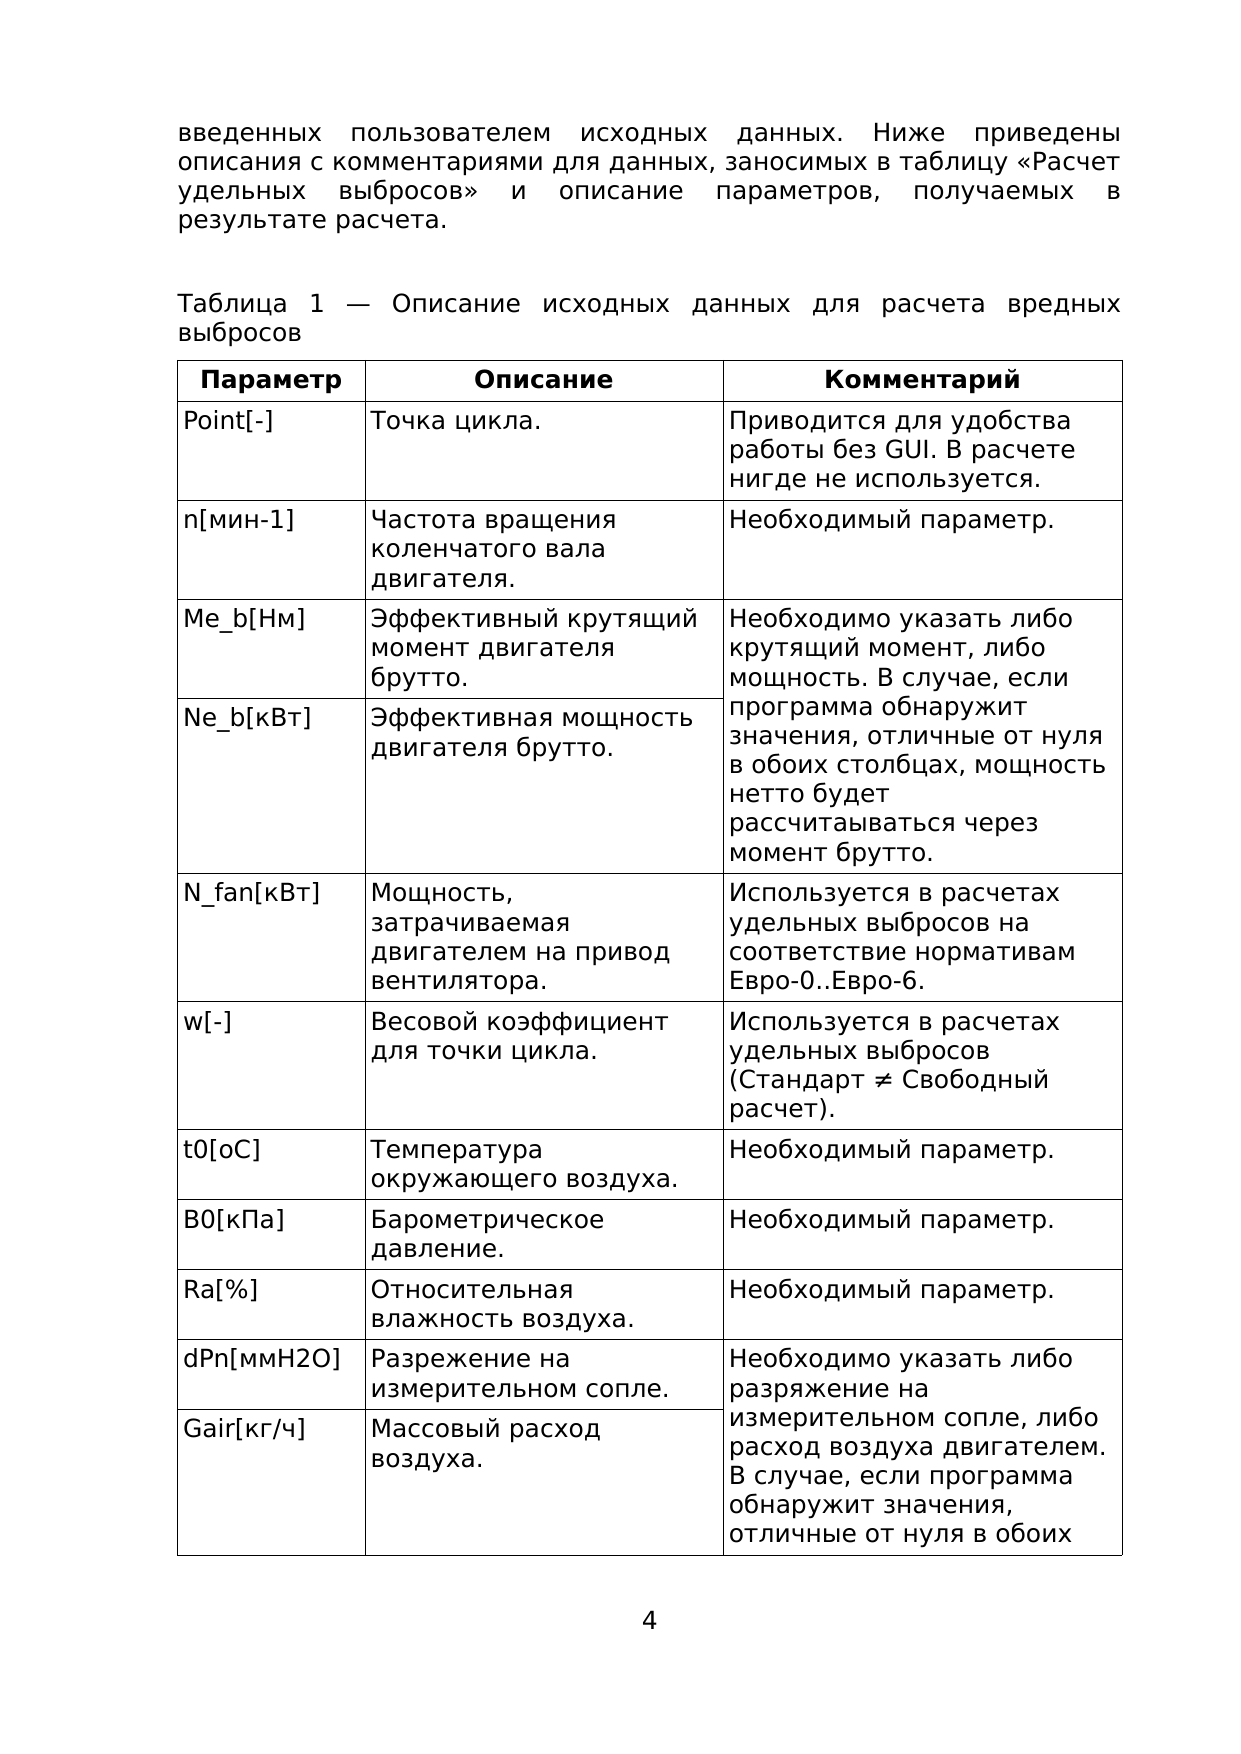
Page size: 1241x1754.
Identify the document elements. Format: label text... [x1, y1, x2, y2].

table_cell Эффективный крутящий момент двигателя брутто. [366, 600, 723, 698]
table_cell Необходимый параметр. [724, 501, 1122, 599]
table_cell Me_b[Нм] [178, 600, 365, 698]
table_cell Используется в расчетах удельных выбросов на соответствие нормативам Евро-0..Евро-6. [724, 874, 1122, 1001]
table_cell Эффективная мощность двигателя брутто. [366, 699, 723, 873]
table_cell Необходимо указать либо разряжение на измерительном сопле, либо расход воздуха двигателем. В случае, если программа обнаружит значения, отличные от нуля в обоих [724, 1340, 1122, 1554]
text введенных пользователем исходных данных. Ниже приведены описания с комментариями для данных, заносимых в таблицу «Расчет удельных выбросов» и описание параметров, получаемых в результате расчета. [177, 118, 1122, 235]
table_cell n[мин-1] [178, 501, 365, 599]
table_cell Мощность, затрачиваемая двигателем на привод вентилятора. [366, 874, 723, 1001]
table_cell Point[-] [178, 402, 365, 499]
table_cell Необходимый параметр. [724, 1200, 1122, 1269]
table_cell Точка цикла. [366, 402, 723, 499]
table_cell N_fan[кВт] [178, 874, 365, 1001]
table_cell Ne_b[кВт] [178, 699, 365, 873]
table_cell Весовой коэффициент для точки цикла. [366, 1002, 723, 1129]
table_cell Необходимый параметр. [724, 1270, 1122, 1339]
table_cell Относительная влажность воздуха. [366, 1270, 723, 1339]
table_cell Разрежение на измерительном сопле. [366, 1340, 723, 1409]
table_cell Необходимый параметр. [724, 1130, 1122, 1199]
table_cell Gair[кг/ч] [178, 1410, 365, 1554]
text Таблица 1 — Описание исходных данных для расчета вредных выбросов [177, 289, 1122, 347]
table_cell Температура окружающего воздуха. [366, 1130, 723, 1199]
table_cell B0[кПа] [178, 1200, 365, 1269]
table_cell t0[oC] [178, 1130, 365, 1199]
table_cell Приводится для удобства работы без GUI. В расчете нигде не используется. [724, 402, 1122, 499]
table_cell w[-] [178, 1002, 365, 1129]
table_header Комментарий [724, 361, 1122, 401]
table_cell Массовый расход воздуха. [366, 1410, 723, 1554]
table_cell Используется в расчетах удельных выбросов (Стандарт ≠ Свободный расчет). [724, 1002, 1122, 1129]
table_header Параметр [178, 361, 365, 401]
table_header Описание [366, 361, 723, 401]
table_cell dPn[ммH2O] [178, 1340, 365, 1409]
table_cell Необходимо указать либо крутящий момент, либо мощность. В случае, если программа обнаружит значения, отличные от нуля в обоих столбцах, мощность нетто будет рассчитаываться через момент брутто. [724, 600, 1122, 873]
table_cell Барометрическое давление. [366, 1200, 723, 1269]
table_cell Ra[%] [178, 1270, 365, 1339]
table_cell Частота вращения коленчатого вала двигателя. [366, 501, 723, 599]
